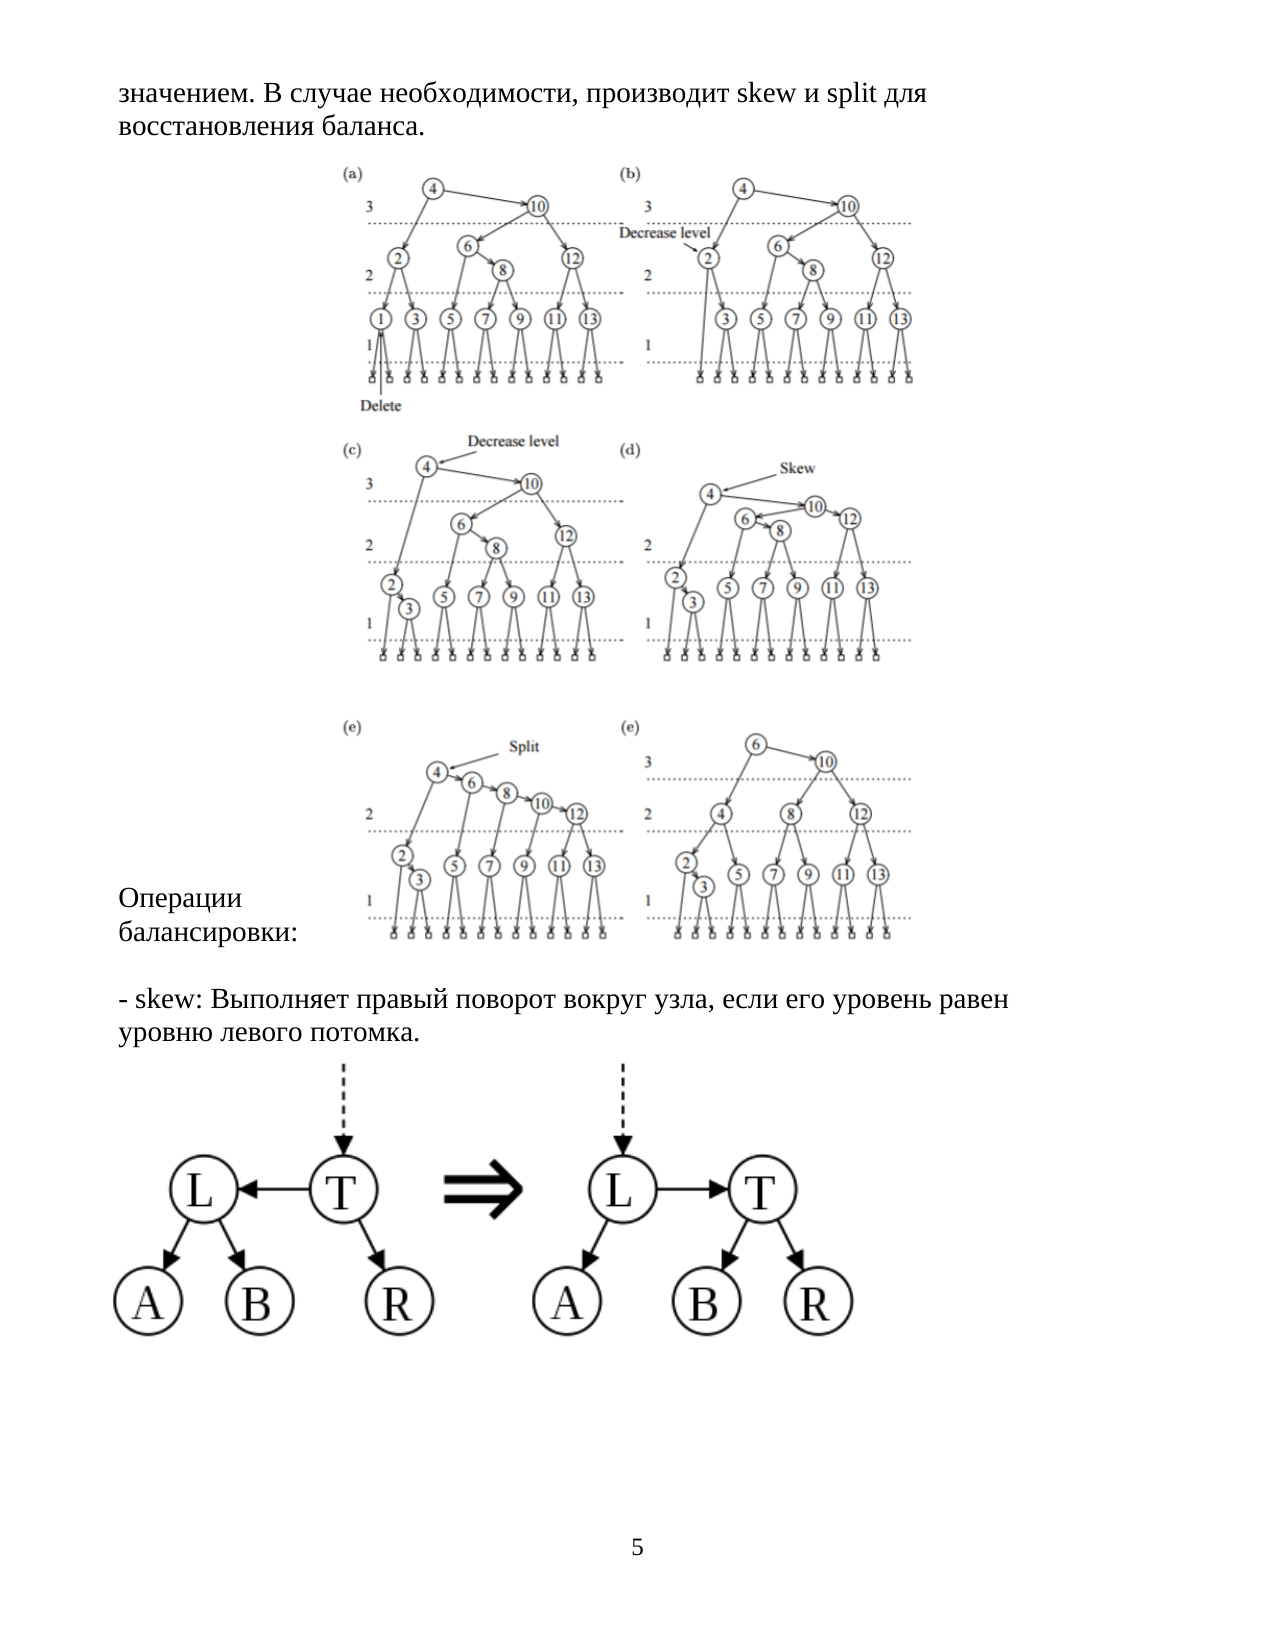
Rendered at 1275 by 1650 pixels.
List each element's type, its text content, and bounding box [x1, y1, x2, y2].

text значением. В случае необходимости, производит skew и split для восстановления баланса. [118, 75, 1074, 142]
picture [330, 148, 942, 949]
text Операции балансировки: - skew: Выполняет правый поворот вокруг узла, если его уровень равен уровню левого потомка. [118, 880, 1074, 1048]
picture [101, 1050, 883, 1385]
